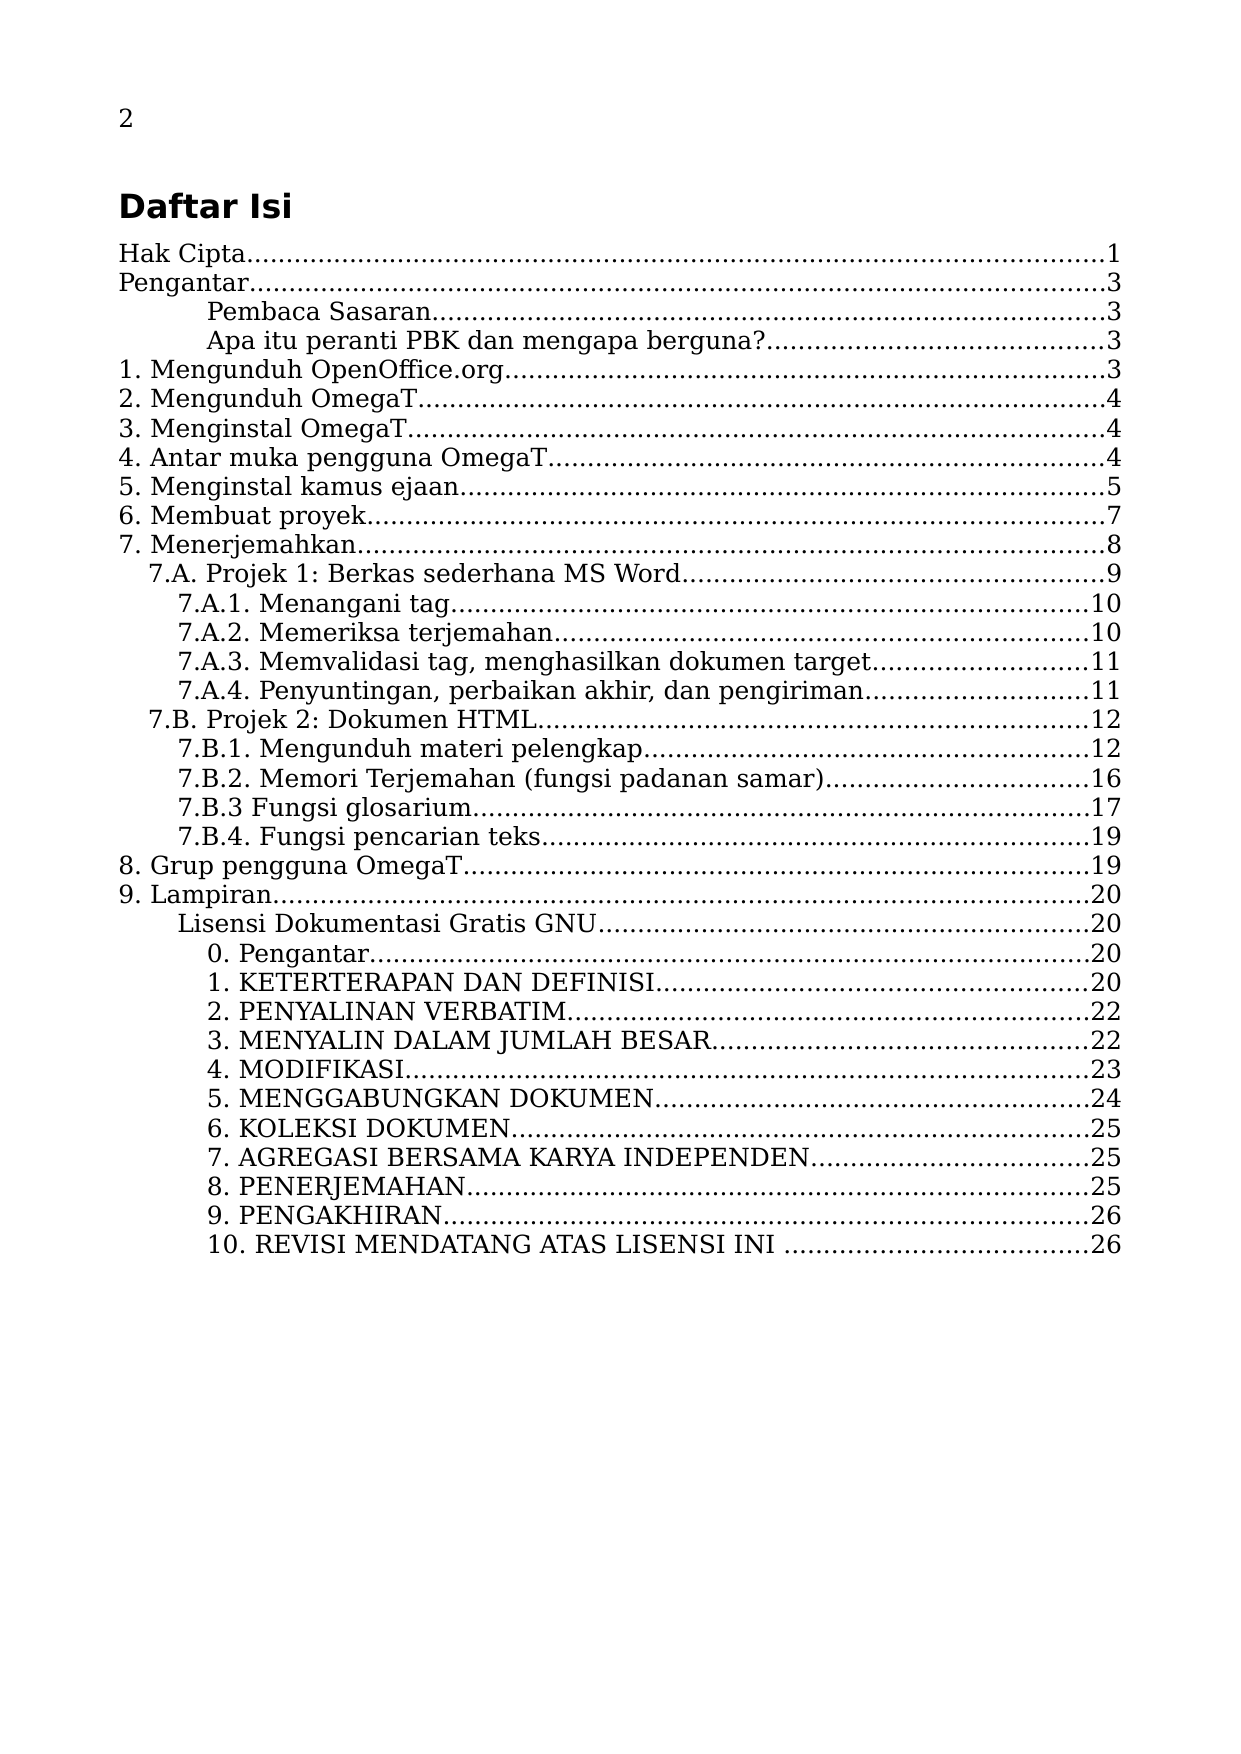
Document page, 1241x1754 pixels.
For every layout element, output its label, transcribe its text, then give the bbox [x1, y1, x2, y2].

text 7.B. Projek 2: Dokumen HTML 12 [148, 706, 1122, 735]
text 7.A.4. Penyuntingan, perbaikan akhir, dan pengiriman 11 [177, 676, 1122, 706]
text Apa itu peranti PBK dan mengapa berguna? 3 [207, 326, 1122, 356]
text 1. Mengunduh OpenOffice.org 3 [118, 356, 1122, 385]
text 7.A.2. Memeriksa terjemahan 10 [177, 618, 1122, 647]
text 3. Menginstal OmegaT 4 [118, 414, 1122, 443]
text 7.A.3. Memvalidasi tag, menghasilkan dokumen target 11 [177, 647, 1122, 676]
text 9. PENGAKHIRAN 26 [207, 1201, 1122, 1231]
text Pengantar 3 [118, 268, 1122, 297]
text 7. Menerjemahkan 8 [118, 531, 1122, 560]
text Pembaca Sasaran 3 [207, 297, 1122, 326]
text 2. PENYALINAN VERBATIM 22 [207, 997, 1122, 1026]
text 8. PENERJEMAHAN 25 [207, 1172, 1122, 1201]
text 4. MODIFIKASI 23 [207, 1056, 1122, 1085]
text 7.B.3 Fungsi glosarium 17 [177, 793, 1122, 822]
text 7.B.1. Mengunduh materi pelengkap 12 [177, 735, 1122, 764]
text 2. Mengunduh OmegaT 4 [118, 385, 1122, 414]
text 9. Lampiran 20 [118, 881, 1122, 910]
text 3. MENYALIN DALAM JUMLAH BESAR 22 [207, 1026, 1122, 1056]
text Hak Cipta 1 [118, 239, 1122, 268]
text 6. KOLEKSI DOKUMEN 25 [207, 1114, 1122, 1143]
text 4. Antar muka pengguna OmegaT 4 [118, 443, 1122, 472]
text 1. KETERTERAPAN DAN DEFINISI 20 [207, 968, 1122, 997]
text 7. AGREGASI BERSAMA KARYA INDEPENDEN 25 [207, 1143, 1122, 1172]
text 7.A.1. Menangani tag 10 [177, 589, 1122, 618]
text 0. Pengantar 20 [207, 939, 1122, 968]
text 7.A. Projek 1: Berkas sederhana MS Word 9 [148, 560, 1122, 589]
text 5. Menginstal kamus ejaan 5 [118, 472, 1122, 501]
text 7.B.4. Fungsi pencarian teks 19 [177, 822, 1122, 851]
text Lisensi Dokumentasi Gratis GNU 20 [177, 910, 1122, 939]
text 5. MENGGABUNGKAN DOKUMEN 24 [207, 1085, 1122, 1114]
text 7.B.2. Memori Terjemahan (fungsi padanan samar) 16 [177, 764, 1122, 793]
text 6. Membuat proyek 7 [118, 501, 1122, 531]
subtitle Daftar Isi [118, 187, 1122, 226]
text 8. Grup pengguna OmegaT 19 [118, 851, 1122, 881]
text 10. REVISI MENDATANG ATAS LISENSI INI 26 [207, 1231, 1122, 1260]
